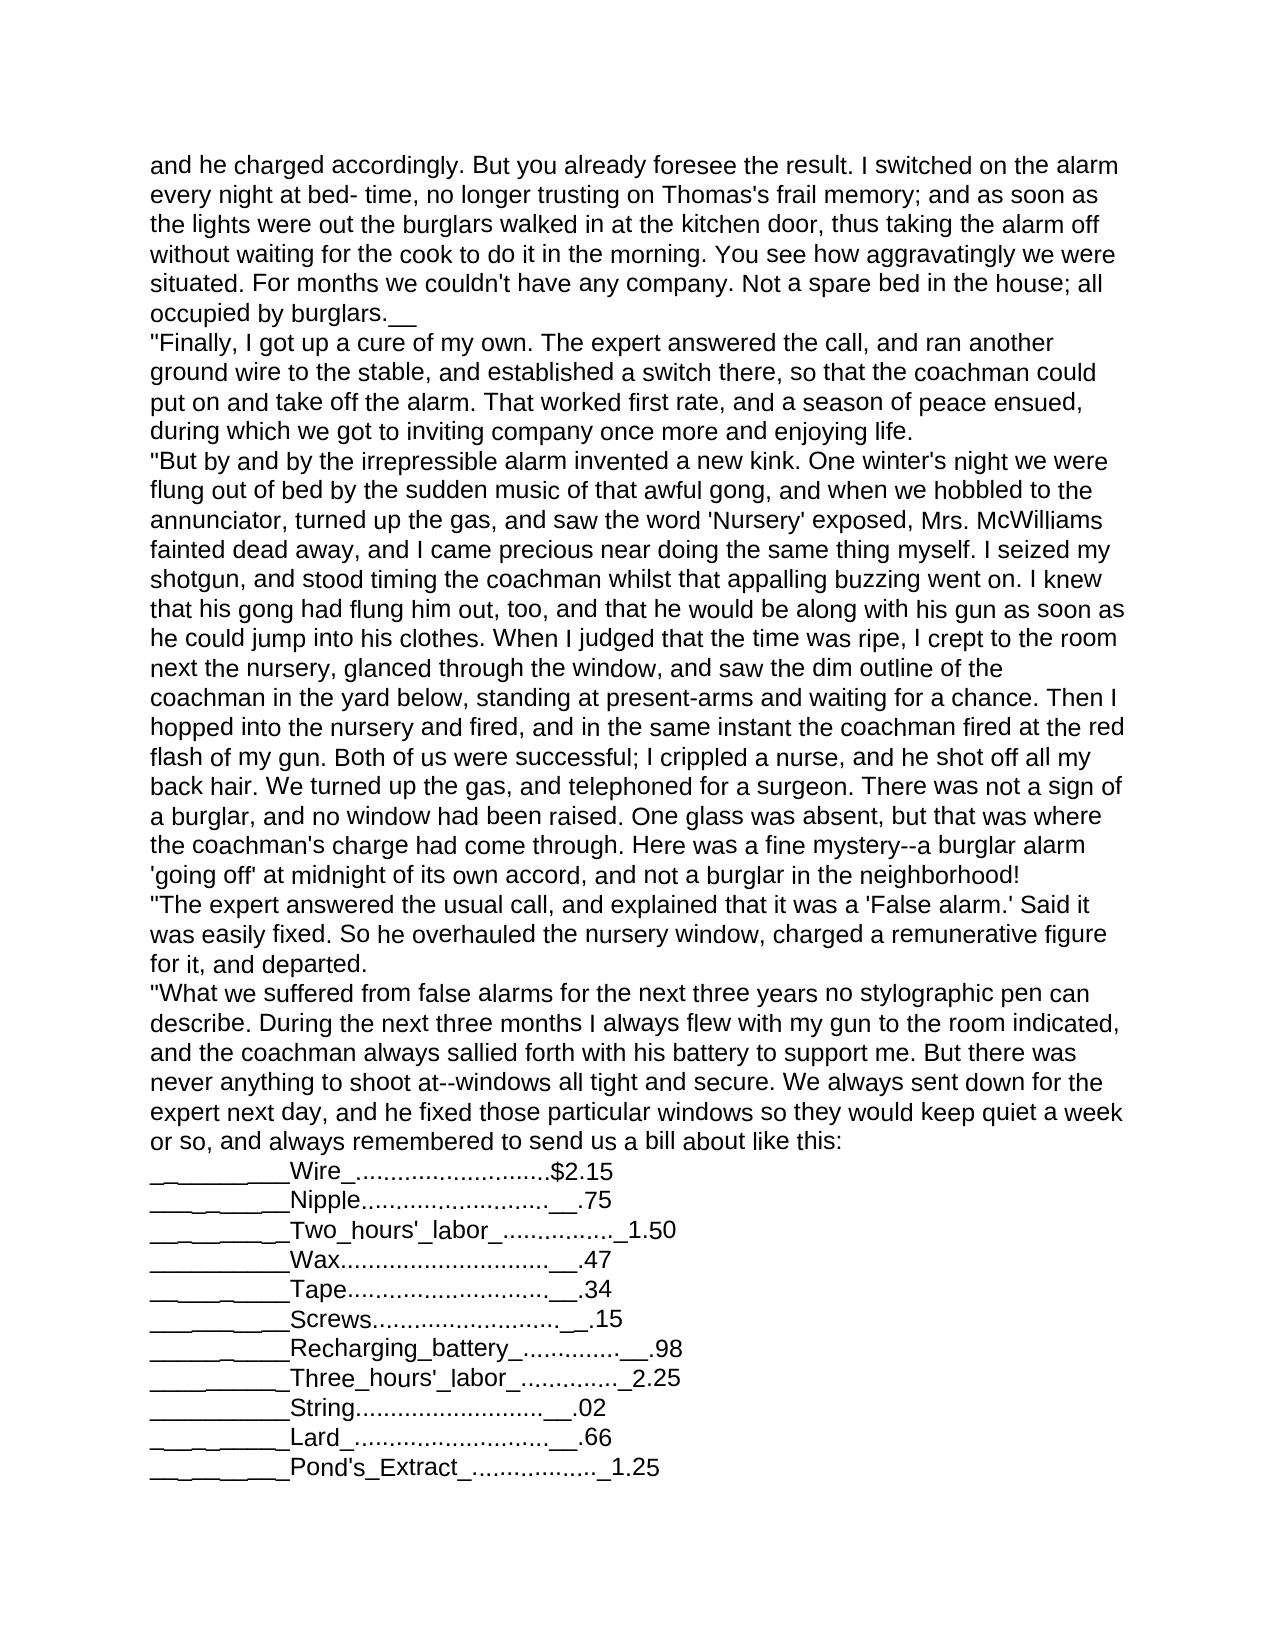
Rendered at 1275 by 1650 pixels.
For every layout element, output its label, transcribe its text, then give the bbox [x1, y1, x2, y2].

text __________Lard_............................__.66 [150, 1422, 1125, 1452]
text __________Wax..............................__.47 [150, 1244, 1125, 1274]
text __________Recharging_battery_..............__.98 [150, 1333, 1125, 1363]
text __________Three_hours'_labor_.............._2.25 [150, 1363, 1125, 1392]
text __________Nipple...........................__.75 [150, 1185, 1125, 1215]
text "The expert answered the usual call, and explained that it was a 'False alarm.' Said it was easily fixed. So he overhauled the nursery window, charged a remunerative figure for it, and departed. [150, 889, 1125, 978]
text "Finally, I got up a cure of my own. The expert answered the call, and ran another ground wire to the stable, and established a switch there, so that the coachman could put on and take off the alarm. That worked first rate, and a season of peace ensued, during which we got to inviting company once more and enjoying life. [150, 327, 1125, 446]
text __________Screws...........................__.15 [150, 1304, 1125, 1333]
text __________Wire_............................$2.15 [150, 1156, 1125, 1185]
text __________Two_hours'_labor_................_1.50 [150, 1215, 1125, 1244]
text "What we suffered from false alarms for the next three years no stylographic pen can describe. During the next three months I always flew with my gun to the room indicated, and the coachman always sallied forth with his battery to support me. But there was never anything to shoot at--windows all tight and secure. We always sent down for the expert next day, and he fixed those particular windows so they would keep quiet a week or so, and always remembered to send us a bill about like this: [150, 978, 1125, 1156]
text and he charged accordingly. But you already foresee the result. I switched on the alarm every night at bed- time, no longer trusting on Thomas's frail memory; and as soon as the lights were out the burglars walked in at the kitchen door, thus taking the alarm off without waiting for the cook to do it in the morning. You see how aggravatingly we were situated. For months we couldn't have any company. Not a spare bed in the house; all occupied by burglars.__ [150, 150, 1125, 327]
text __________Tape.............................__.34 [150, 1274, 1125, 1304]
text "But by and by the irrepressible alarm invented a new kink. One winter's night we were flung out of bed by the sudden music of that awful gong, and when we hobbled to the annunciator, turned up the gas, and saw the word 'Nursery' exposed, Mrs. McWilliams fainted dead away, and I came precious near doing the same thing myself. I seized my shotgun, and stood timing the coachman whilst that appalling buzzing went on. I knew that his gong had flung him out, too, and that he would be along with his gun as soon as he could jump into his clothes. When I judged that the time was ripe, I crept to the room next the nursery, glanced through the window, and saw the dim outline of the coachman in the yard below, standing at present-arms and waiting for a chance. Then I hopped into the nursery and fired, and in the same instant the coachman fired at the red flash of my gun. Both of us were successful; I crippled a nurse, and he shot off all my back hair. We turned up the gas, and telephoned for a surgeon. There was not a sign of a burglar, and no window had been raised. One glass was absent, but that was where the coachman's charge had come through. Here was a fine mystery--a burglar alarm 'going off' at midnight of its own accord, and not a burglar in the neighborhood! [150, 446, 1125, 889]
text __________Pond's_Extract_.................._1.25 [150, 1452, 1125, 1481]
text __________String...........................__.02 [150, 1392, 1125, 1422]
